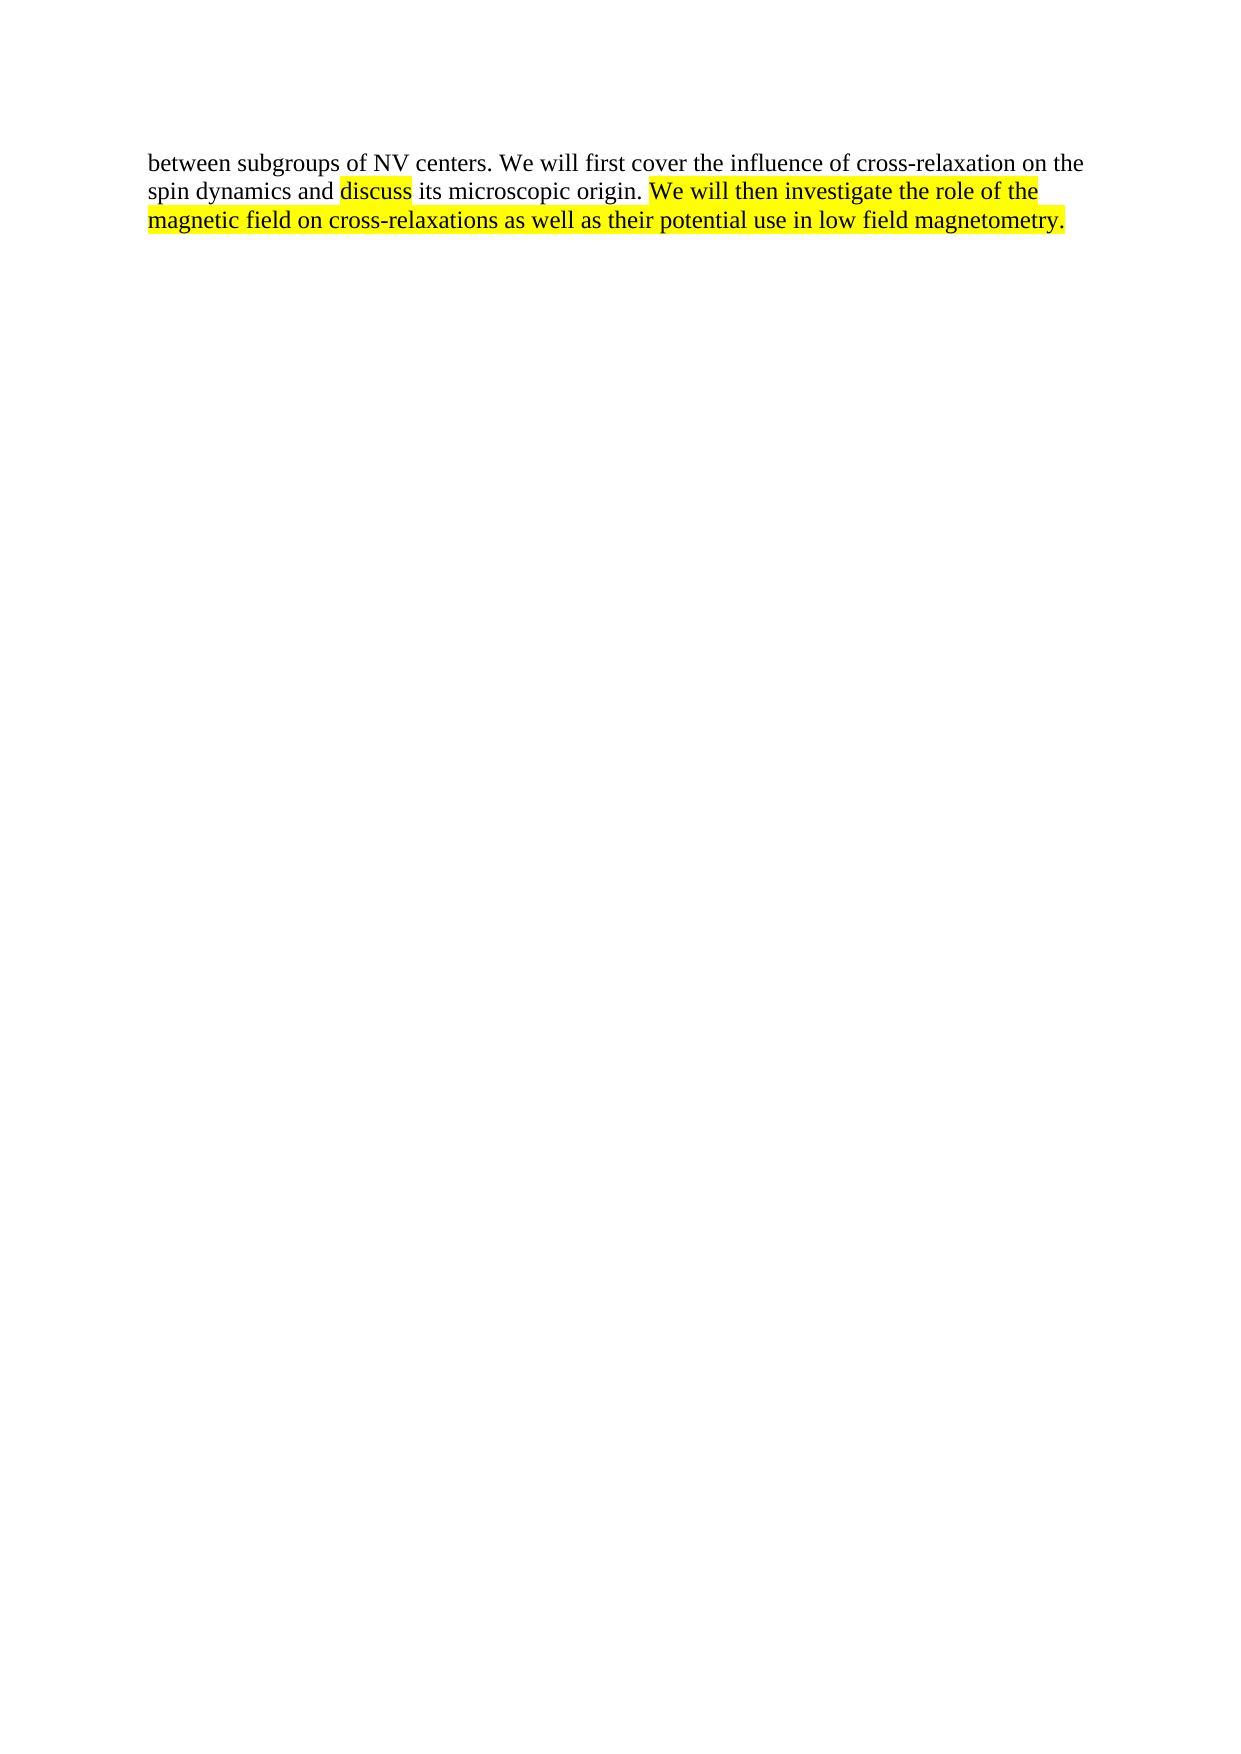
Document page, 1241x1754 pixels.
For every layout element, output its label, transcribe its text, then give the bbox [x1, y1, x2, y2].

text between subgroups of NV centers. We will first cover the influence of cross-relaxation on the spin dynamics and discuss its microscopic origin. We will then investigate the role of the magnetic field on cross-relaxations as well as their potential use in low field magnetometry. [148, 148, 1093, 234]
